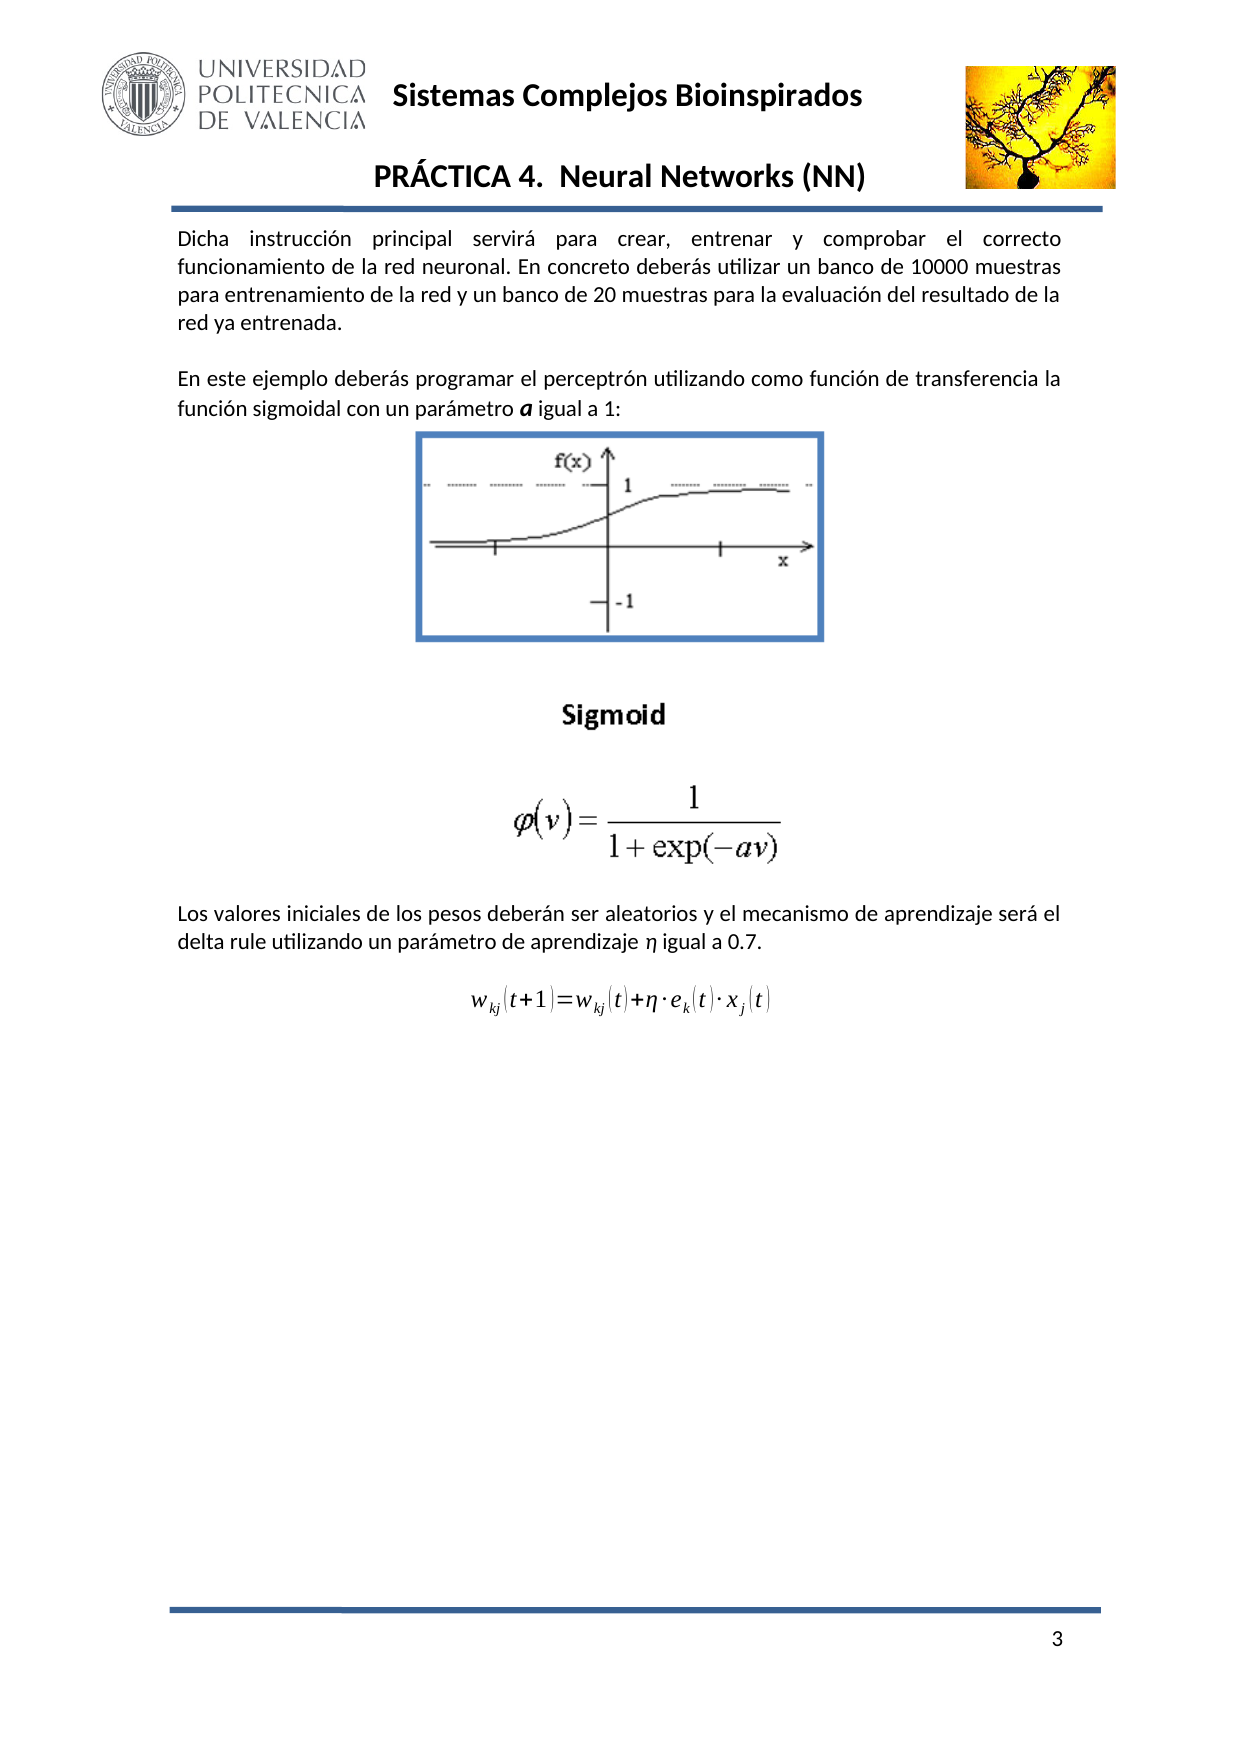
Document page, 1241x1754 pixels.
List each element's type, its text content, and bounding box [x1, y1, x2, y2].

text Los valores iniciales de los pesos deberán ser aleatorios y el mecanismo de aprendizaje será el delta rule utilizando un parámetro de aprendizaje η igual a 0.7. [177, 899, 1063, 956]
picture [413, 422, 827, 872]
text Dicha instrucción principal servirá para crear, entrenar y comprobar el correcto funcionamiento de la red neuronal. En concreto deberás utilizar un banco de 10000 muestras para entrenamiento de la red y un banco de 20 muestras para la evaluación del resultado de la red ya entrenada. [177, 224, 1063, 336]
picture [101, 52, 366, 136]
text En este ejemplo deberás programar el perceptrón utilizando como función de transferencia la función sigmoidal con un parámetro a igual a 1: [177, 364, 1063, 423]
picture [965, 66, 1116, 189]
